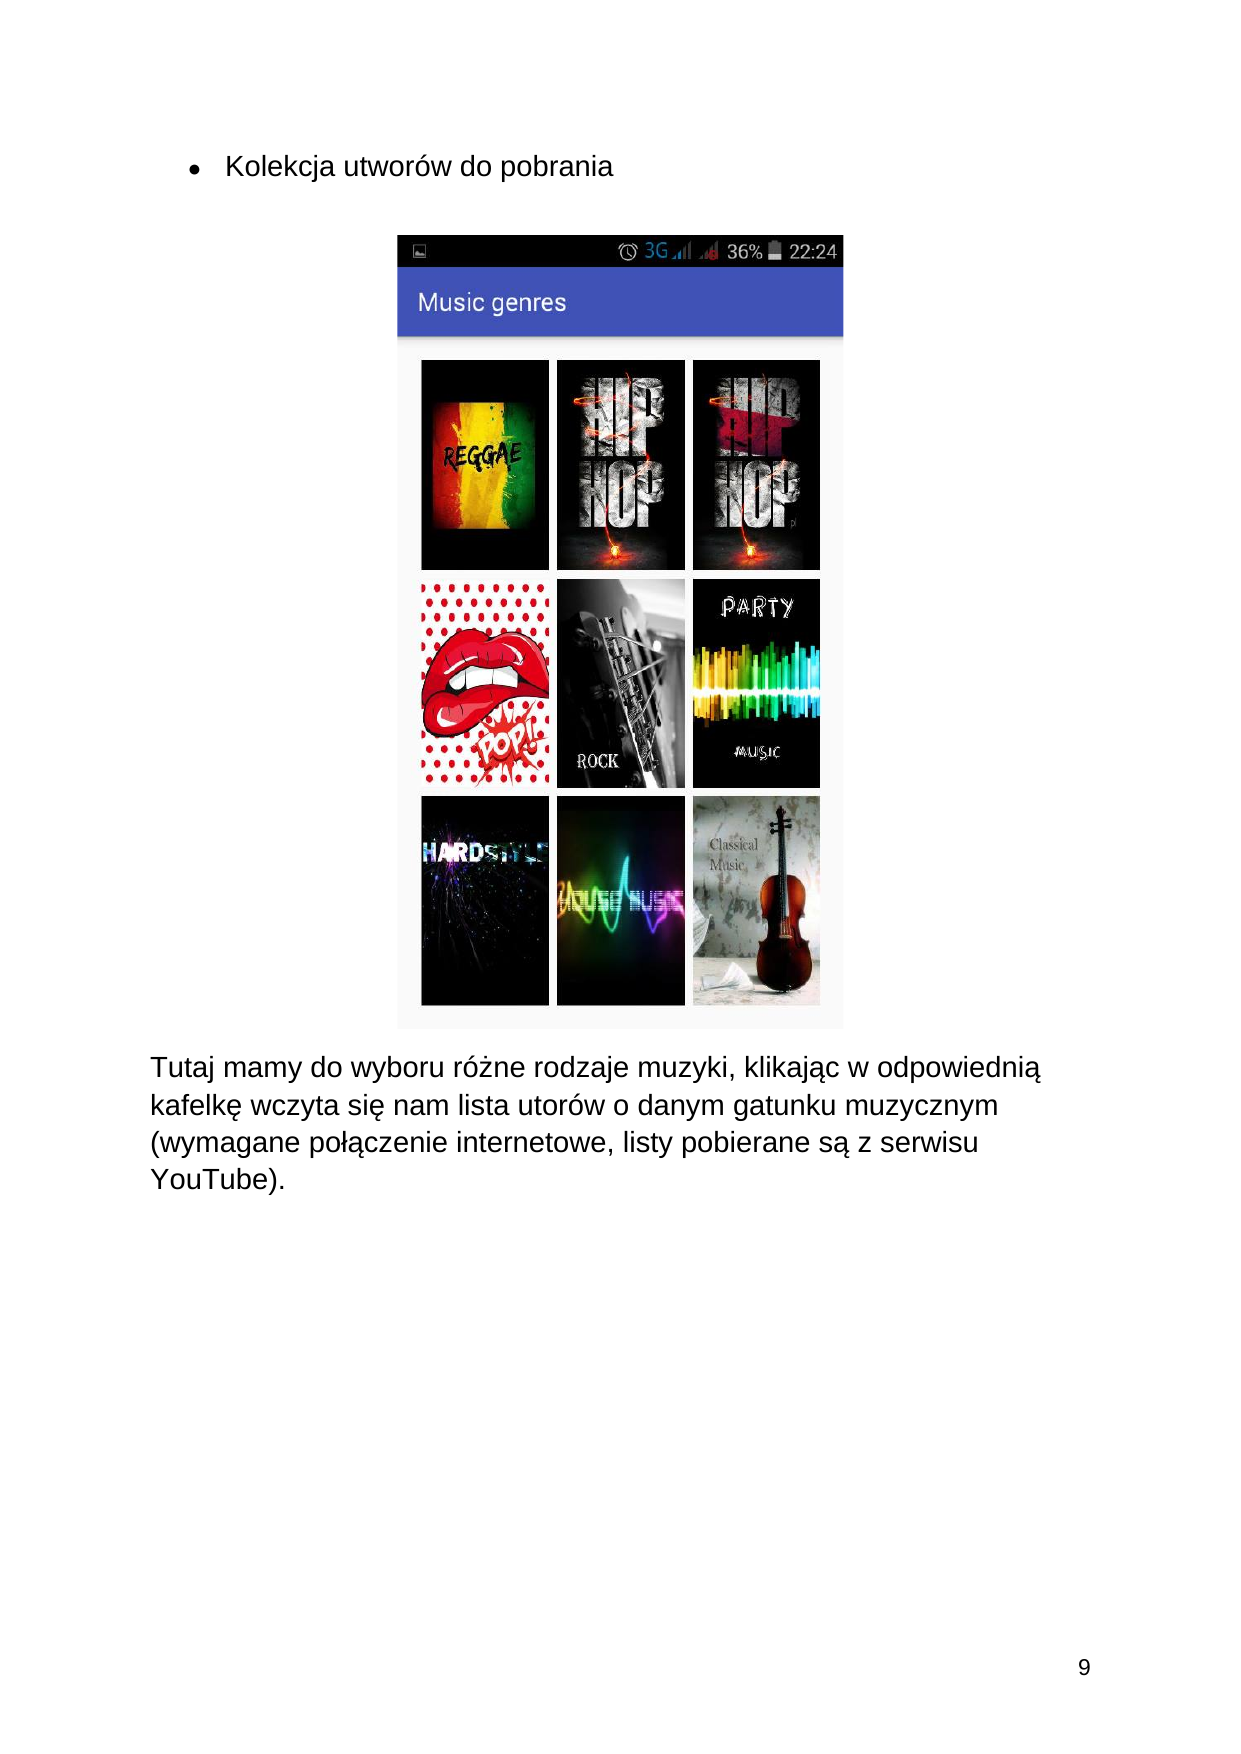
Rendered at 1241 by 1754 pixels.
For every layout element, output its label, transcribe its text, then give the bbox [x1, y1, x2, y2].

text Tutaj mamy do wyboru różne rodzaje muzyki, klikając w odpowiednią kafelkę wczyta się nam lista utorów o danym gatunku muzycznym (wymagane połączenie internetowe, listy pobierane są z serwisu YouTube). [150, 1051, 1091, 1196]
picture [397, 235, 844, 1029]
list Kolekcja utworów do pobrania [187, 150, 1091, 183]
